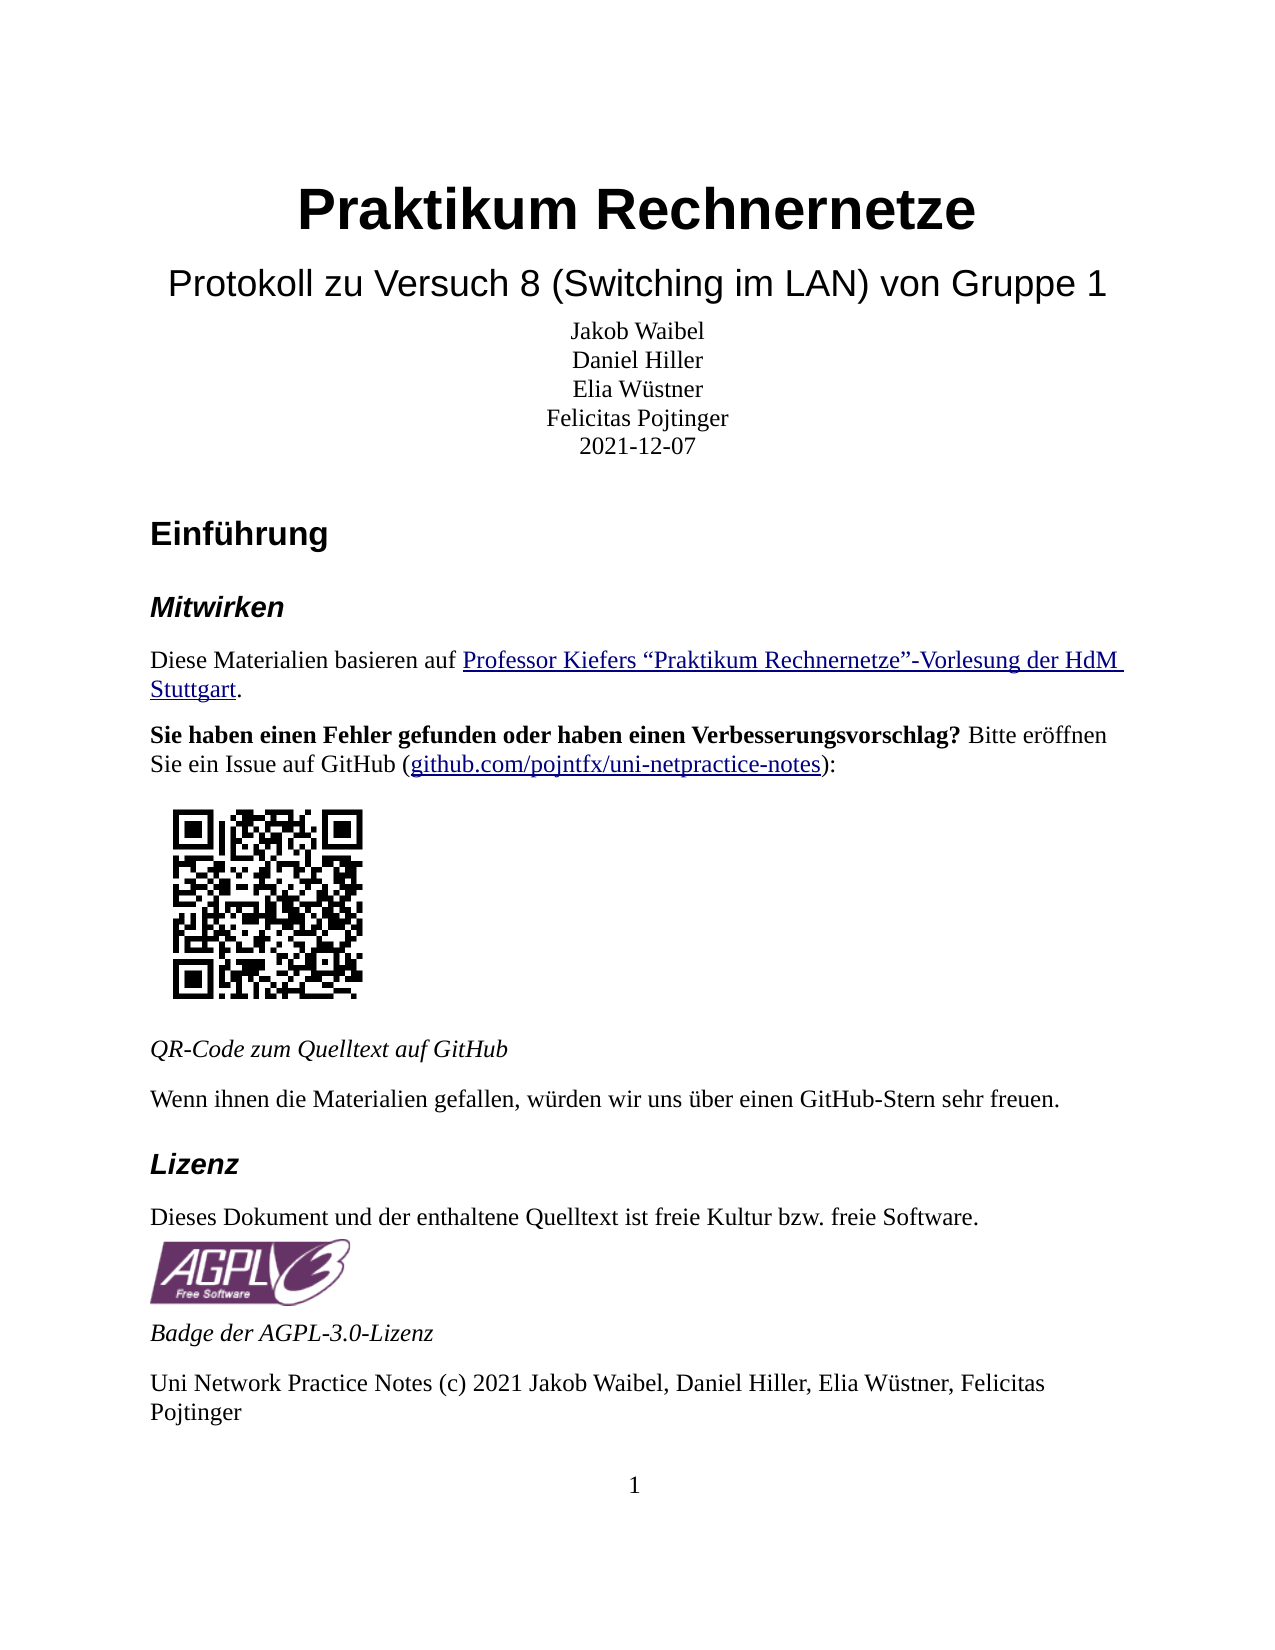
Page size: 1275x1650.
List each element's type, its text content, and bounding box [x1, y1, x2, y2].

picture [150, 787, 385, 1022]
text 2021-12-07 [150, 431, 1125, 460]
text Elia Wüstner [150, 374, 1125, 403]
text Daniel Hiller [150, 345, 1125, 374]
subtitle Mitwirken [150, 590, 1125, 624]
text Jakob Waibel [150, 316, 1125, 345]
text Uni Network Practice Notes (c) 2021 Jakob Waibel, Daniel Hiller, Elia Wüstner, Felicitas Pojtinger [150, 1368, 1125, 1426]
text Diese Materialien basieren auf Professor Kiefers “Praktikum Rechnernetze”-Vorlesung der HdM Stuttgart. [150, 645, 1125, 703]
text Dieses Dokument und der enthaltene Quelltext ist freie Kultur bzw. freie Software. [150, 1202, 1125, 1231]
subtitle Lizenz [150, 1147, 1125, 1180]
subtitle Protokoll zu Versuch 8 (Switching im LAN) von Gruppe 1 [150, 261, 1125, 304]
text Felicitas Pojtinger [150, 403, 1125, 431]
picture [150, 1239, 350, 1306]
text Sie haben einen Fehler gefunden oder haben einen Verbesserungsvorschlag? Bitte eröffnen Sie ein Issue auf GitHub (github.com/pojntfx/uni-netpractice-notes): [150, 721, 1125, 778]
text QR-Code zum Quelltext auf GitHub [150, 1034, 1125, 1063]
text Wenn ihnen die Materialien gefallen, würden wir uns über einen GitHub-Stern sehr freuen. [150, 1084, 1125, 1113]
title Praktikum Rechnernetze [150, 175, 1125, 242]
text Badge der AGPL-3.0-Lizenz [150, 1318, 1125, 1347]
subtitle Einführung [150, 514, 1125, 553]
